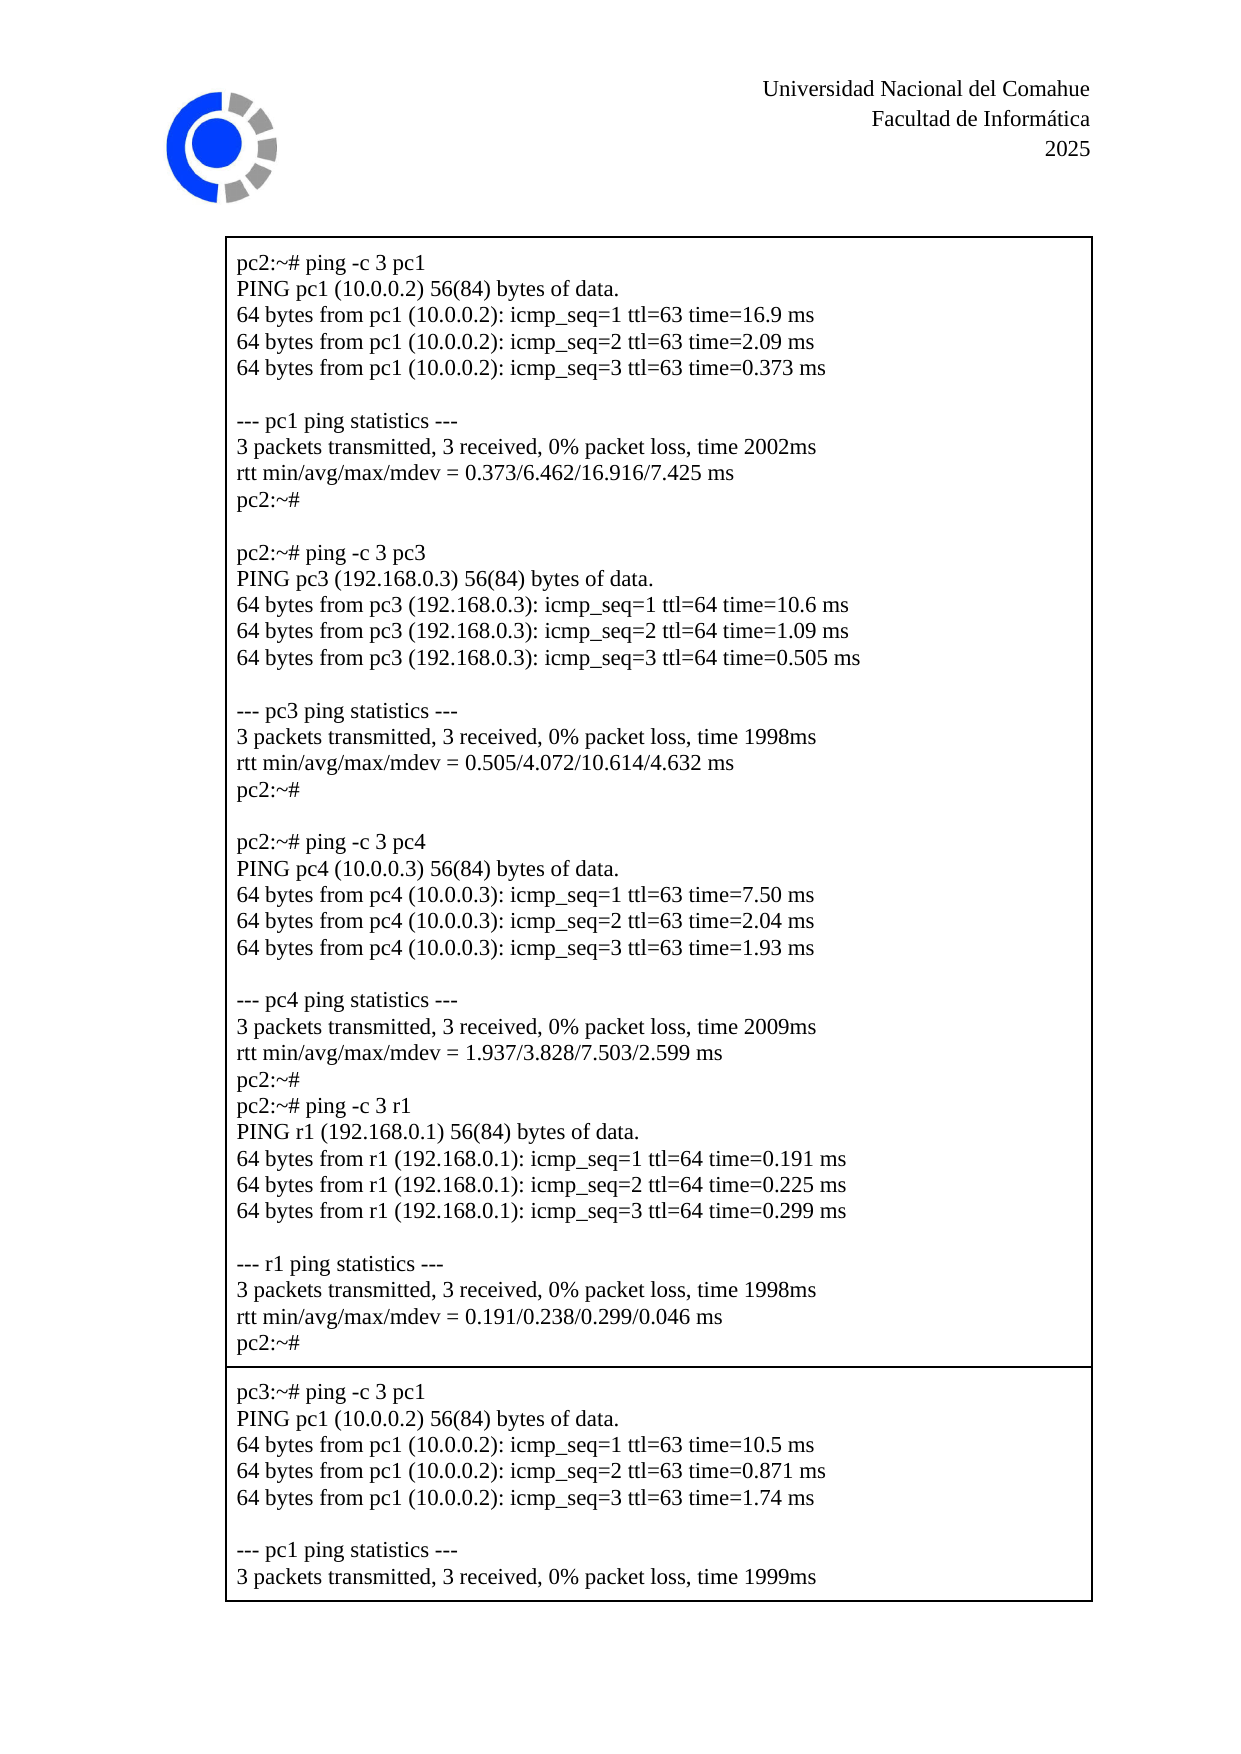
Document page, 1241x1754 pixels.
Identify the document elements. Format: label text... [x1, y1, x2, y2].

table_cell pc3:~# ping -c 3 pc1 PING pc1 (10.0.0.2) 56(84) bytes of data. 64 bytes from pc1 (10.0.0.2): icmp_seq=1 ttl=63 time=10.5 ms 64 bytes from pc1 (10.0.0.2): icmp_seq=2 ttl=63 time=0.871 ms 64 bytes from pc1 (10.0.0.2): icmp_seq=3 ttl=63 time=1.74 ms --- pc1 ping statistics --- 3 packets transmitted, 3 received, 0% packet loss, time 1999ms [227, 1368, 1091, 1600]
table_cell pc2:~# ping -c 3 pc1 PING pc1 (10.0.0.2) 56(84) bytes of data. 64 bytes from pc1 (10.0.0.2): icmp_seq=1 ttl=63 time=16.9 ms 64 bytes from pc1 (10.0.0.2): icmp_seq=2 ttl=63 time=2.09 ms 64 bytes from pc1 (10.0.0.2): icmp_seq=3 ttl=63 time=0.373 ms --- pc1 ping statistics --- 3 packets transmitted, 3 received, 0% packet loss, time 2002ms rtt min/avg/max/mdev = 0.373/6.462/16.916/7.425 ms pc2:~# pc2:~# ping -c 3 pc3 PING pc3 (192.168.0.3) 56(84) bytes of data. 64 bytes from pc3 (192.168.0.3): icmp_seq=1 ttl=64 time=10.6 ms 64 bytes from pc3 (192.168.0.3): icmp_seq=2 ttl=64 time=1.09 ms 64 bytes from pc3 (192.168.0.3): icmp_seq=3 ttl=64 time=0.505 ms --- pc3 ping statistics --- 3 packets transmitted, 3 received, 0% packet loss, time 1998ms rtt min/avg/max/mdev = 0.505/4.072/10.614/4.632 ms pc2:~# pc2:~# ping -c 3 pc4 PING pc4 (10.0.0.3) 56(84) bytes of data. 64 bytes from pc4 (10.0.0.3): icmp_seq=1 ttl=63 time=7.50 ms 64 bytes from pc4 (10.0.0.3): icmp_seq=2 ttl=63 time=2.04 ms 64 bytes from pc4 (10.0.0.3): icmp_seq=3 ttl=63 time=1.93 ms --- pc4 ping statistics --- 3 packets transmitted, 3 received, 0% packet loss, time 2009ms rtt min/avg/max/mdev = 1.937/3.828/7.503/2.599 ms pc2:~# pc2:~# ping -c 3 r1 PING r1 (192.168.0.1) 56(84) bytes of data. 64 bytes from r1 (192.168.0.1): icmp_seq=1 ttl=64 time=0.191 ms 64 bytes from r1 (192.168.0.1): icmp_seq=2 ttl=64 time=0.225 ms 64 bytes from r1 (192.168.0.1): icmp_seq=3 ttl=64 time=0.299 ms --- r1 ping statistics --- 3 packets transmitted, 3 received, 0% packet loss, time 1998ms rtt min/avg/max/mdev = 0.191/0.238/0.299/0.046 ms pc2:~# [227, 238, 1091, 1366]
picture [153, 78, 293, 211]
